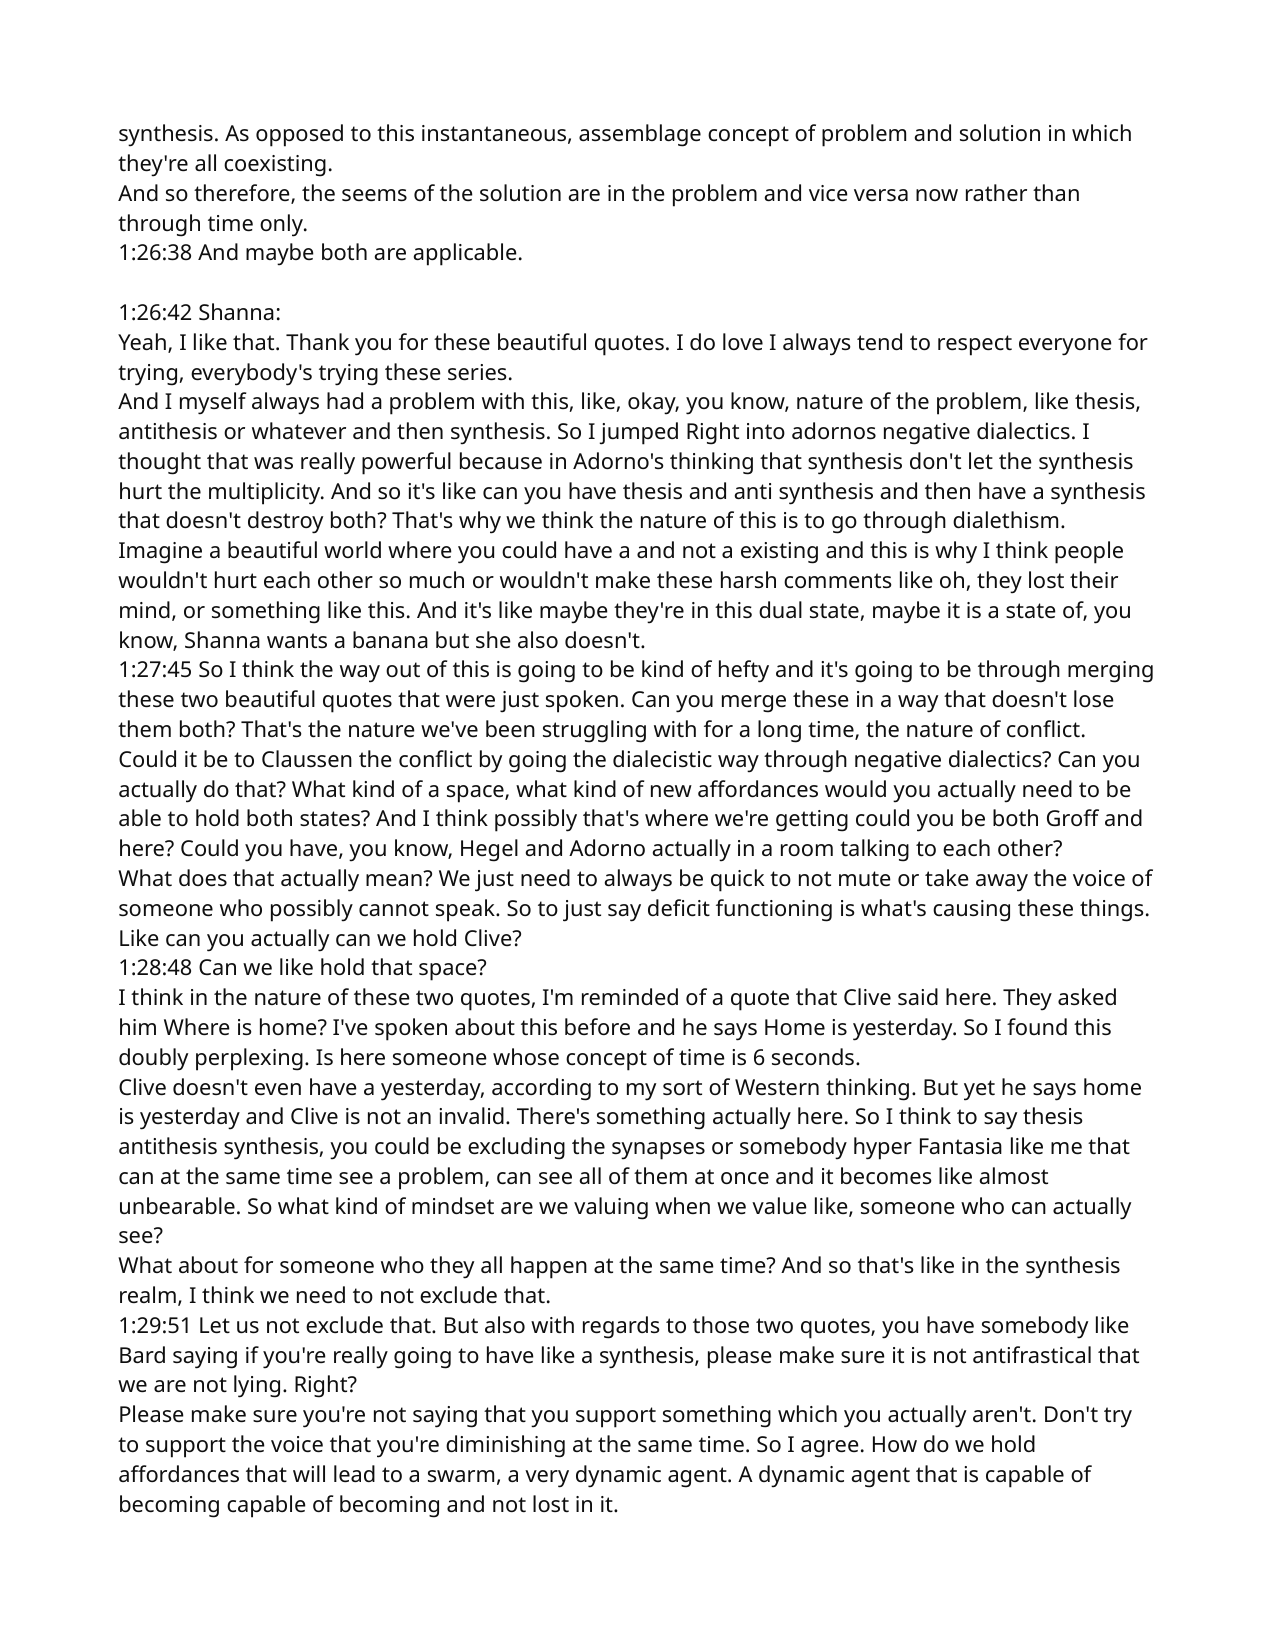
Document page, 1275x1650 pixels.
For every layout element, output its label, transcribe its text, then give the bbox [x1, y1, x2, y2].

text And I myself always had a problem with this, like, okay, you know, nature of the problem, like thesis, antithesis or whatever and then synthesis. So I jumped Right into adornos negative dialectics. I thought that was really powerful because in Adorno's thinking that synthesis don't let the synthesis hurt the multiplicity. And so it's like can you have thesis and anti synthesis and then have a synthesis that doesn't destroy both? That's why we think the nature of this is to go through dialethism. [118, 386, 1157, 535]
text Imagine a beautiful world where you could have a and not a existing and this is why I think people wouldn't hurt each other so much or wouldn't make these harsh comments like oh, they lost their mind, or something like this. And it's like maybe they're in this dual state, maybe it is a state of, you know, Shanna wants a banana but she also doesn't. [118, 535, 1157, 654]
text And so therefore, the seems of the solution are in the problem and vice versa now rather than through time only. [118, 178, 1157, 237]
text What does that actually mean? We just need to always be quick to not mute or take away the voice of someone who possibly cannot speak. So to just say deficit functioning is what's causing these things. Like can you actually can we hold Clive? [118, 863, 1157, 952]
text What about for someone who they all happen at the same time? And so that's like in the synthesis realm, I think we need to not exclude that. [118, 1250, 1157, 1310]
text Please make sure you're not saying that you support something which you actually aren't. Don't try to support the voice that you're diminishing at the same time. So I agree. How do we hold affordances that will lead to a swarm, a very dynamic agent. A dynamic agent that is capable of becoming capable of becoming and not lost in it. [118, 1399, 1157, 1518]
text Clive doesn't even have a yesterday, according to my sort of Western thinking. But yet he says home is yesterday and Clive is not an invalid. There's something actually here. So I think to say thesis antithesis synthesis, you could be excluding the synapses or somebody hyper Fantasia like me that can at the same time see a problem, can see all of them at once and it becomes like almost unbearable. So what kind of mindset are we valuing when we value like, someone who can actually see? [118, 1071, 1157, 1250]
text Yeah, I like that. Thank you for these beautiful quotes. I do love I always tend to respect everyone for trying, everybody's trying these series. [118, 327, 1157, 386]
text I think in the nature of these two quotes, I'm reminded of a quote that Clive said here. They asked him Where is home? I've spoken about this before and he says Home is yesterday. So I found this doubly perplexing. Is here someone whose concept of time is 6 seconds. [118, 982, 1157, 1071]
text 1:28:48 Can we like hold that space? [118, 952, 1157, 982]
text 1:26:42 Shanna: [118, 297, 1157, 327]
text synthesis. As opposed to this instantaneous, assemblage concept of problem and solution in which they're all coexisting. [118, 118, 1157, 178]
text 1:29:51 Let us not exclude that. But also with regards to those two quotes, you have somebody like Bard saying if you're really going to have like a synthesis, please make sure it is not antifrastical that we are not lying. Right? [118, 1310, 1157, 1399]
text 1:26:38 And maybe both are applicable. [118, 237, 1157, 267]
text 1:27:45 So I think the way out of this is going to be kind of hefty and it's going to be through merging these two beautiful quotes that were just spoken. Can you merge these in a way that doesn't lose them both? That's the nature we've been struggling with for a long time, the nature of conflict. [118, 654, 1157, 744]
text Could it be to Claussen the conflict by going the dialecistic way through negative dialectics? Can you actually do that? What kind of a space, what kind of new affordances would you actually need to be able to hold both states? And I think possibly that's where we're getting could you be both Groff and here? Could you have, you know, Hegel and Adorno actually in a room talking to each other? [118, 744, 1157, 863]
